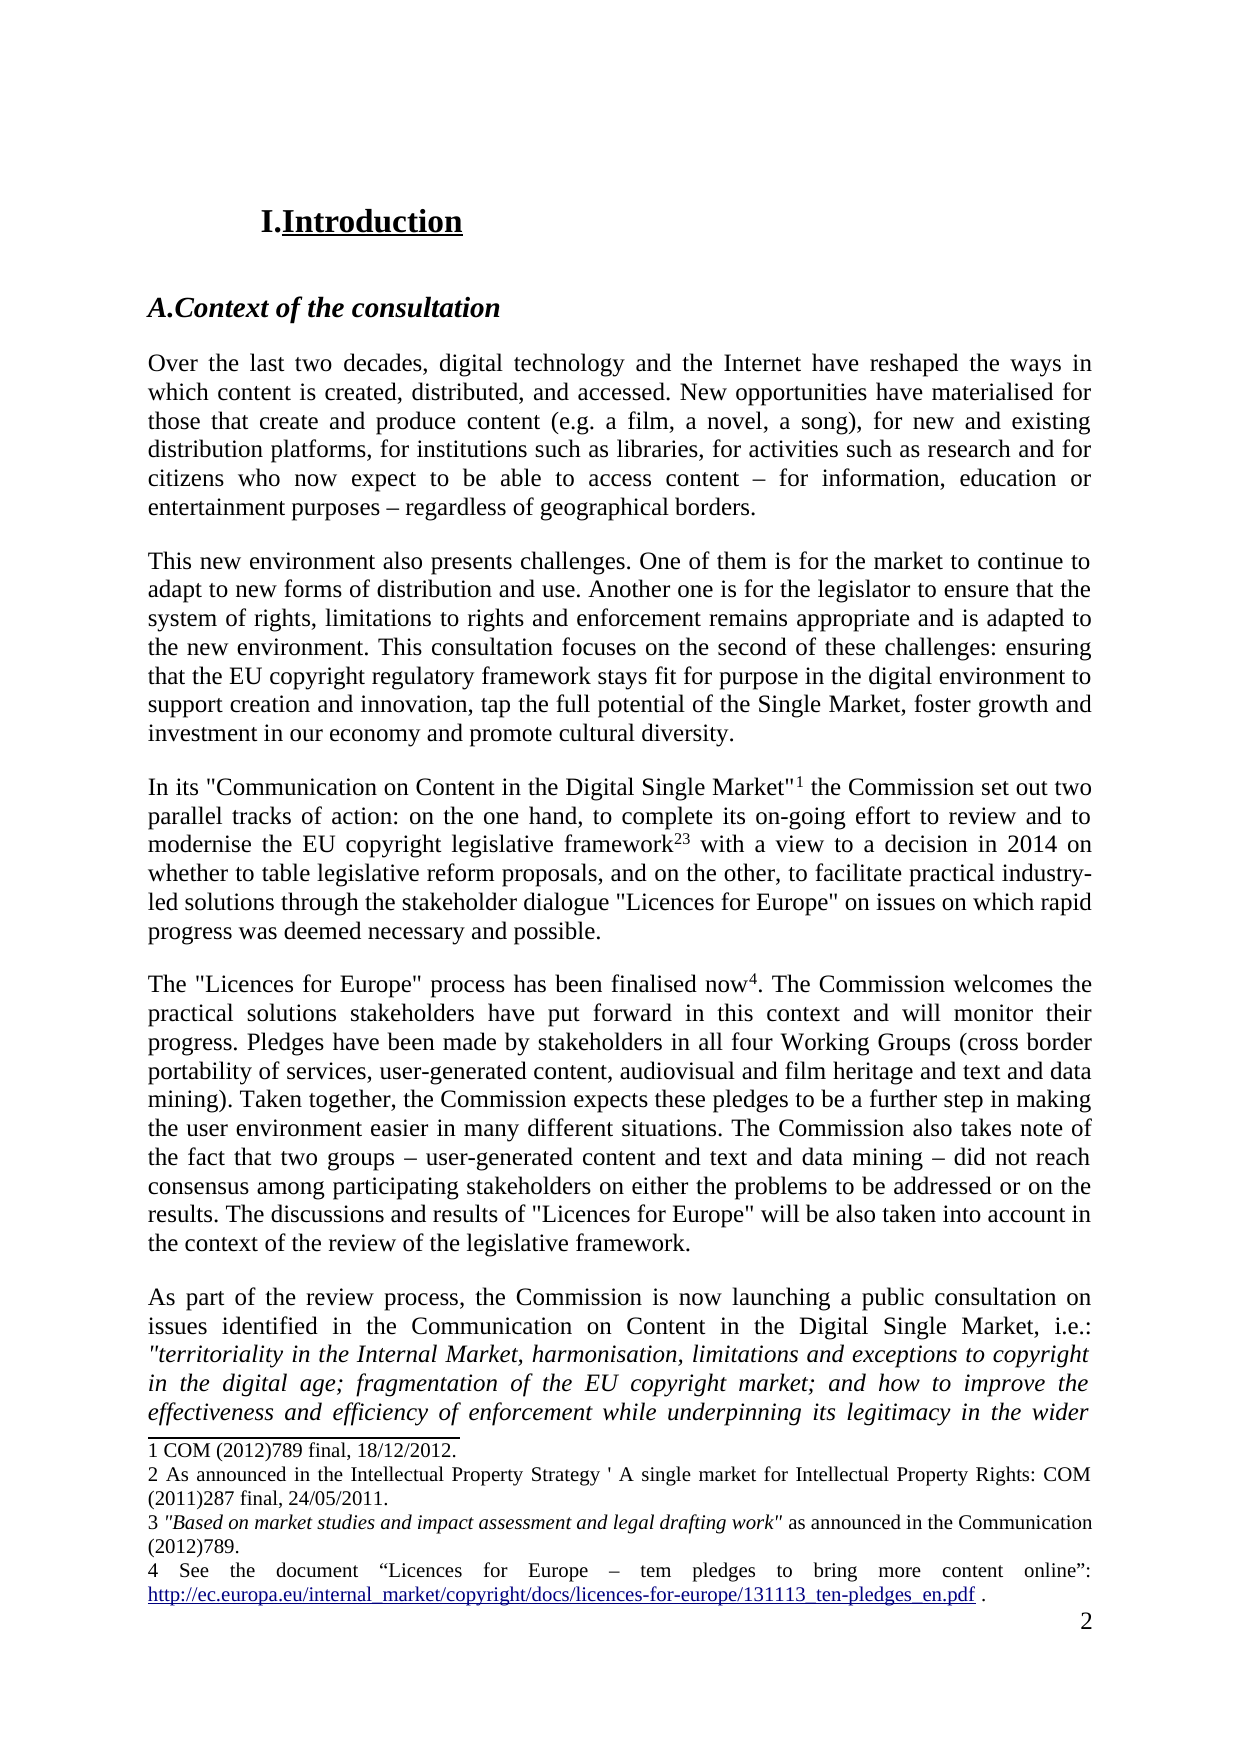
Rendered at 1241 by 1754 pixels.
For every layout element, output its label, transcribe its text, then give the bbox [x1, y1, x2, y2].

text As announced in the Intellectual Property Strategy ' A single market for Intellectual Property Rights: COM (2011)287 final, 24/05/2011. [148, 1462, 1093, 1510]
text The "Licences for Europe" process has been finalised now. The Commission welcomes the practical solutions stakeholders have put forward in this context and will monitor their progress. Pledges have been made by stakeholders in all four Working Groups (cross border portability of services, user-generated content, audiovisual and film heritage and text and data mining). Taken together, the Commission expects these pledges to be a further step in making the user environment easier in many different situations. The Commission also takes note of the fact that two groups – user-generated content and text and data mining – did not reach consensus among participating stakeholders on either the problems to be addressed or on the results. The discussions and results of "Licences for Europe" will be also taken into account in the context of the review of the legislative framework. [148, 969, 1093, 1257]
title Introduction [185, 201, 1093, 240]
subtitle Context of the consultation [148, 290, 1093, 323]
text This new environment also presents challenges. One of them is for the market to continue to adapt to new forms of distribution and use. Another one is for the legislator to ensure that the system of rights, limitations to rights and enforcement remains appropriate and is adapted to the new environment. This consultation focuses on the second of these challenges: ensuring that the EU copyright regulatory framework stays fit for purpose in the digital environment to support creation and innovation, tap the full potential of the Single Market, foster growth and investment in our economy and promote cultural diversity. [148, 546, 1093, 747]
text COM (2012)789 final, 18/12/2012. [148, 1438, 1093, 1462]
text See the document “Licences for Europe – tem pledges to bring more content online”: http://ec.europa.eu/internal_market/copyright/docs/licences-for-europe/131113_ten-pledges_en.pdf . [148, 1558, 1093, 1606]
text In its "Communication on Content in the Digital Single Market" the Commission set out two parallel tracks of action: on the one hand, to complete its on-going effort to review and to modernise the EU copyright legislative framework with a view to a decision in 2014 on whether to table legislative reform proposals, and on the other, to facilitate practical industry-led solutions through the stakeholder dialogue "Licences for Europe" on issues on which rapid progress was deemed necessary and possible. [148, 772, 1093, 944]
text As part of the review process, the Commission is now launching a public consultation on issues identified in the Communication on Content in the Digital Single Market, i.e.: "territoriality in the Internal Market, harmonisation, limitations and exceptions to copyright in the digital age; fragmentation of the EU copyright market; and how to improve the effectiveness and efficiency of enforcement while underpinning its legitimacy in the wider [148, 1282, 1093, 1426]
text "Based on market studies and impact assessment and legal drafting work" as announced in the Communication (2012)789. [148, 1510, 1093, 1558]
text Over the last two decades, digital technology and the Internet have reshaped the ways in which content is created, distributed, and accessed. New opportunities have materialised for those that create and produce content (e.g. a film, a novel, a song), for new and existing distribution platforms, for institutions such as libraries, for activities such as research and for citizens who now expect to be able to access content – for information, education or entertainment purposes – regardless of geographical borders. [148, 348, 1093, 521]
